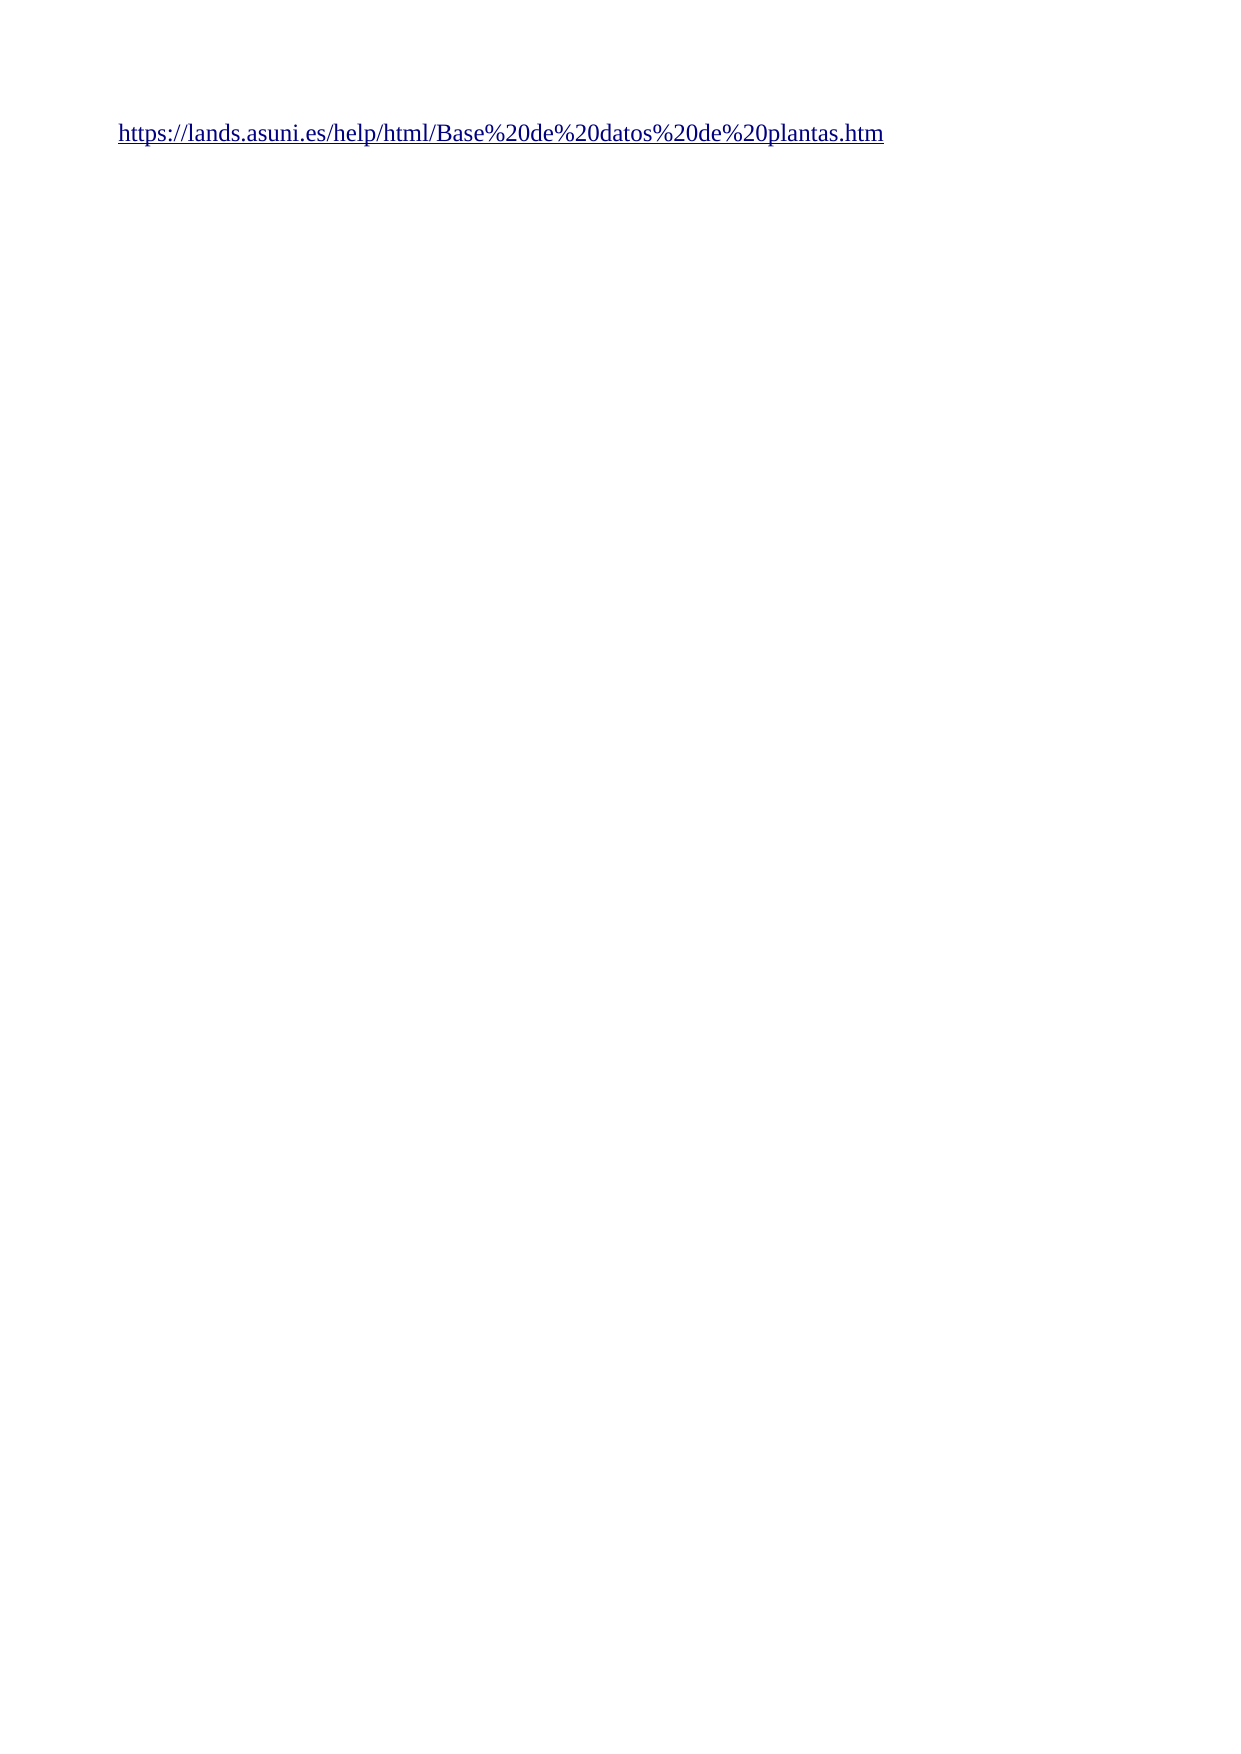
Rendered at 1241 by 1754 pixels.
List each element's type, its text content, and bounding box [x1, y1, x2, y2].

text https://lands.asuni.es/help/html/Base%20de%20datos%20de%20plantas.htm [118, 118, 1122, 147]
